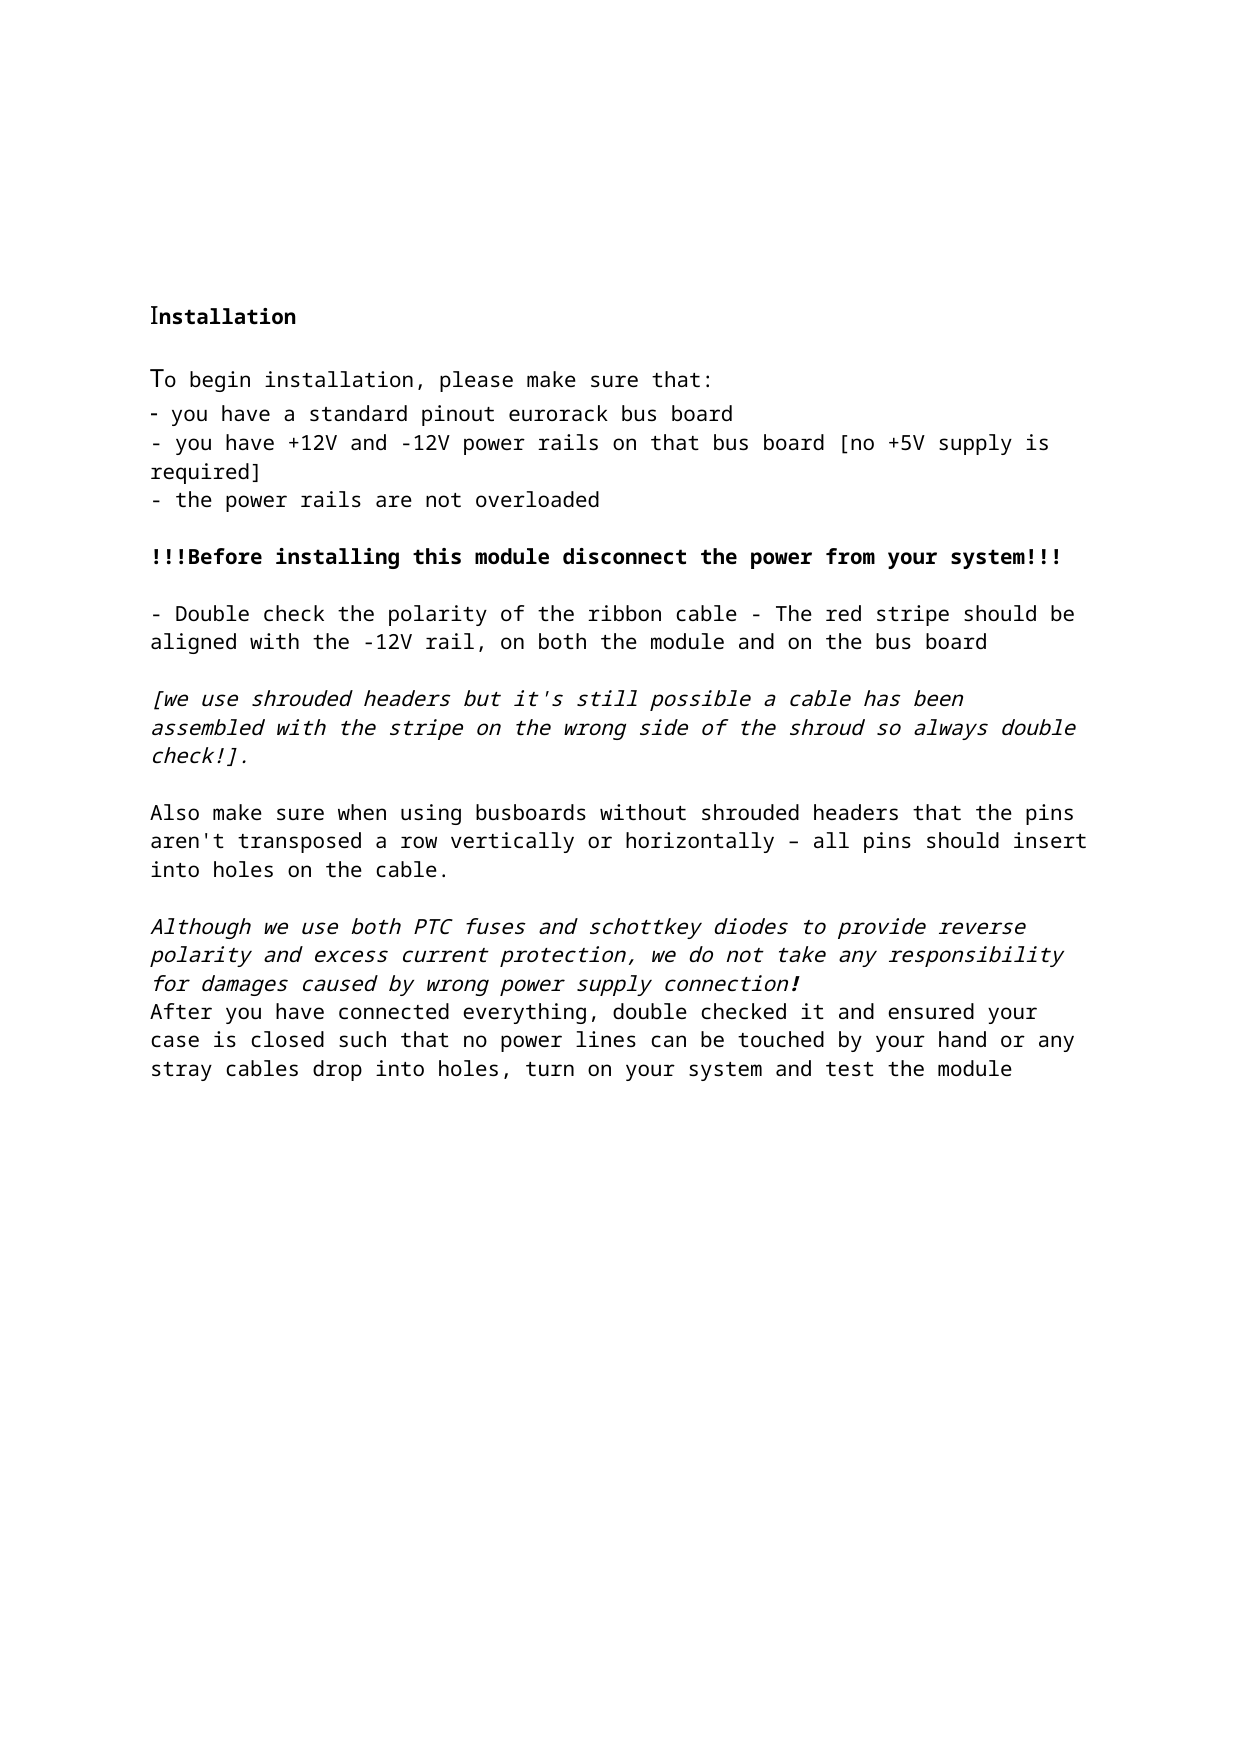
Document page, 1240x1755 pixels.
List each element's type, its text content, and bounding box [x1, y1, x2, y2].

text - the power rails are not overloaded [150, 485, 1089, 514]
text Installation [150, 298, 1089, 332]
text After you have connected everything, double checked it and ensured your case is closed such that no power lines can be touched by your hand or any stray cables drop into holes, turn on your system and test the module [150, 997, 1089, 1082]
text - Double check the polarity of the ribbon cable - The red stripe should be aligned with the -12V rail, on both the module and on the bus board [150, 599, 1089, 656]
text !!!Before installing this module disconnect the power from your system!!! [150, 542, 1089, 571]
text Although we use both PTC fuses and schottkey diodes to provide reverse polarity and excess current protection, we do not take any responsibility for damages caused by wrong power supply connection! [150, 912, 1089, 997]
text Also make sure when using busboards without shrouded headers that the pins aren't transposed a row vertically or horizontally – all pins should insert into holes on the cable. [150, 798, 1089, 883]
text To begin installation, please make sure that: [150, 360, 1089, 394]
text - you have +12V and -12V power rails on that bus board [no +5V supply is required] [150, 428, 1089, 485]
text - you have a standard pinout eurorack bus board [150, 394, 1089, 428]
text [we use shrouded headers but it's still possible a cable has been assembled with the stripe on the wrong side of the shroud so always double check!]. [150, 684, 1089, 770]
